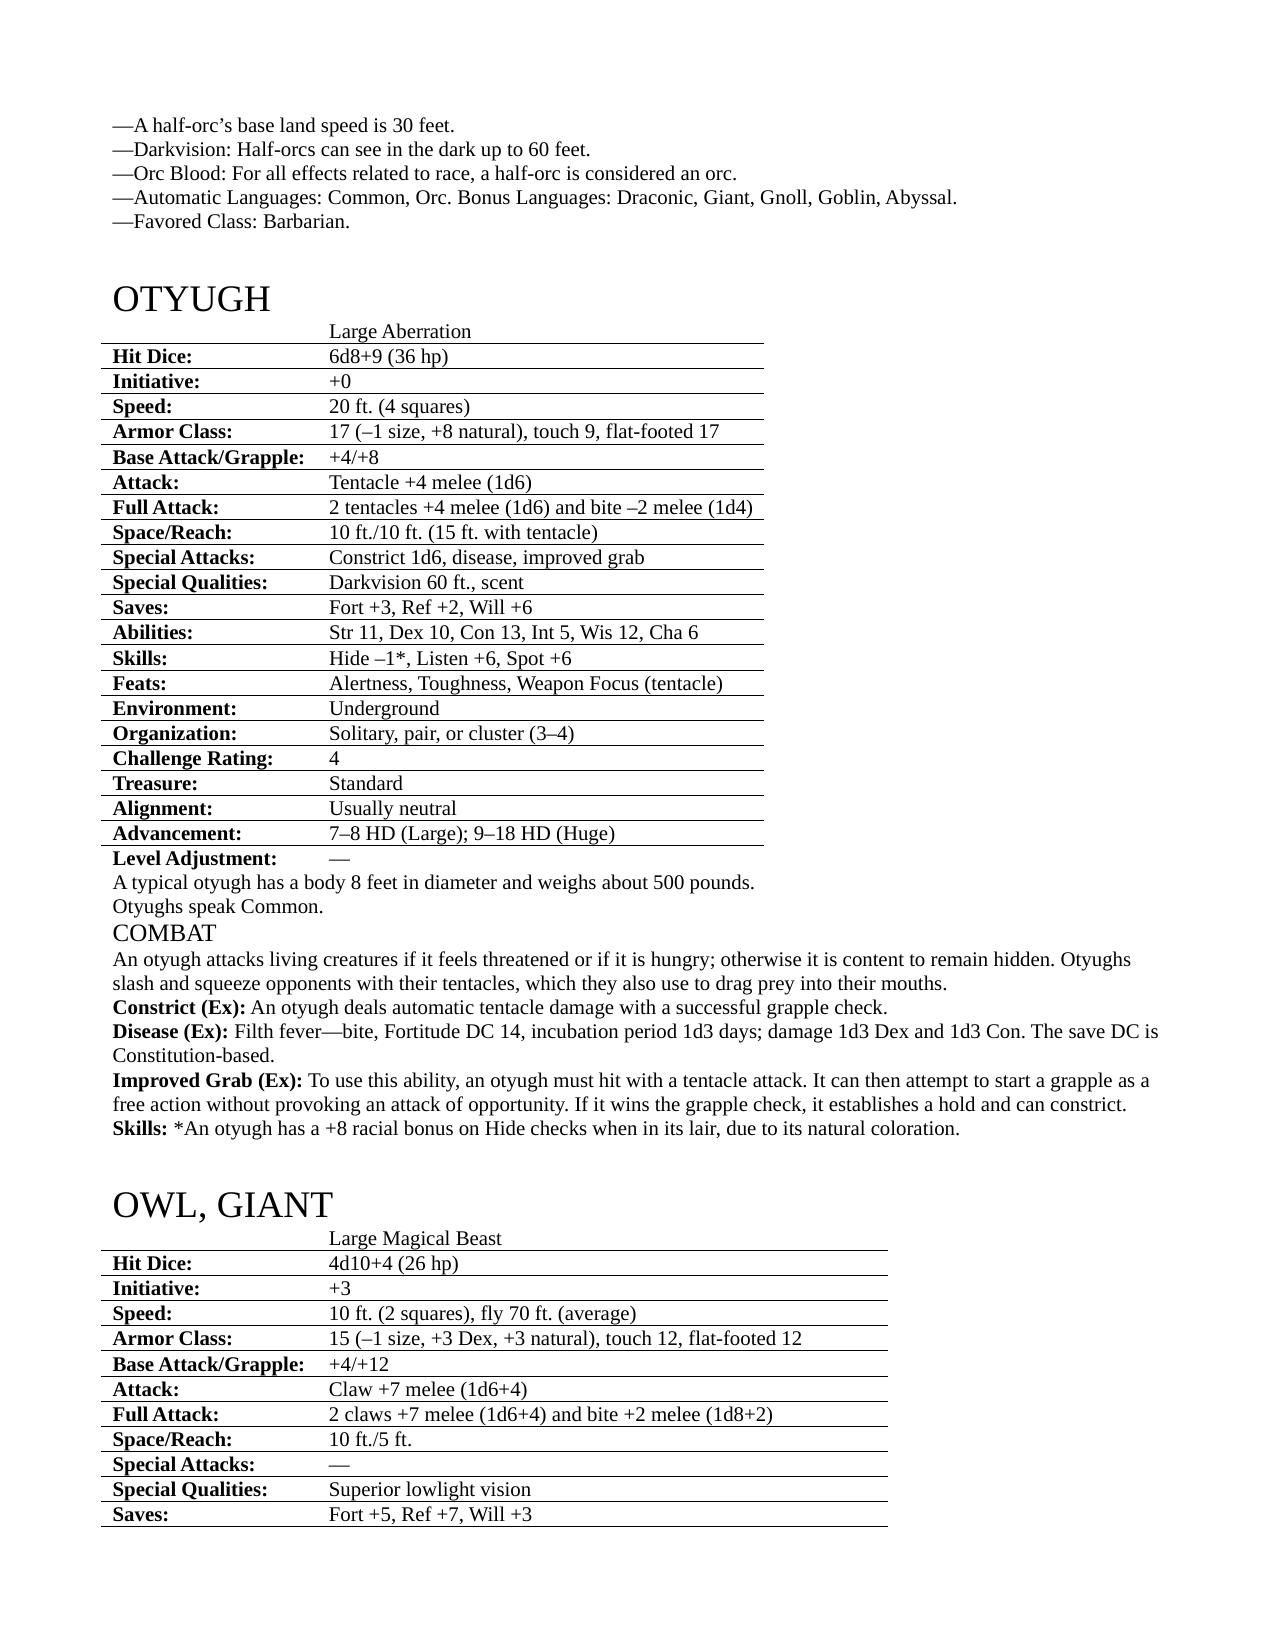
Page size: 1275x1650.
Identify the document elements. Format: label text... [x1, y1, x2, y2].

table_cell Speed: [101, 394, 318, 418]
table_cell 10 ft./5 ft. [318, 1427, 888, 1451]
table_cell 4 [318, 746, 764, 770]
table_cell Speed: [101, 1301, 317, 1325]
table_cell Skills: [101, 645, 318, 669]
text Disease (Ex): Filth fever—bite, Fortitude DC 14, incubation period 1d3 days; damage 1d3 Dex and 1d3 Con. The save DC is Constitution-based. [112, 1019, 1162, 1067]
text COMBAT [112, 918, 1162, 947]
text —Favored Class: Barbarian. [112, 209, 1162, 233]
table_cell Hit Dice: [101, 344, 318, 368]
table_cell Tentacle +4 melee (1d6) [318, 470, 764, 494]
text Improved Grab (Ex): To use this ability, an otyugh must hit with a tentacle attack. It can then attempt to start a grapple as a free action without provoking an attack of opportunity. If it wins the grapple check, it establishes a hold and can constrict. [112, 1067, 1162, 1116]
table_cell Saves: [101, 1502, 317, 1526]
table_cell Level Adjustment: [101, 846, 318, 870]
table_cell Space/Reach: [101, 1427, 317, 1451]
table_header Large Magical Beast [318, 1226, 888, 1250]
table_cell +4/+8 [318, 445, 764, 469]
table_cell — [318, 846, 764, 870]
table_cell Advancement: [101, 821, 318, 845]
table_cell 6d8+9 (36 hp) [318, 344, 764, 368]
table_cell Special Attacks: [101, 1452, 317, 1476]
table_cell Challenge Rating: [101, 746, 318, 770]
table_cell Alertness, Toughness, Weapon Focus (tentacle) [318, 671, 764, 694]
table_cell Full Attack: [101, 1402, 317, 1426]
table_cell Organization: [101, 721, 318, 745]
table_cell +0 [318, 369, 764, 393]
table_cell 10 ft./10 ft. (15 ft. with tentacle) [318, 520, 764, 544]
table_cell 17 (–1 size, +8 natural), touch 9, flat-footed 17 [318, 420, 764, 443]
table_cell Standard [318, 771, 764, 795]
table_cell Str 11, Dex 10, Con 13, Int 5, Wis 12, Cha 6 [318, 620, 764, 644]
text A typical otyugh has a body 8 feet in diameter and weighs about 500 pounds. [112, 870, 1162, 894]
table_cell 2 claws +7 melee (1d6+4) and bite +2 melee (1d8+2) [318, 1402, 888, 1426]
table_cell Abilities: [101, 620, 318, 644]
table_cell Darkvision 60 ft., scent [318, 570, 764, 594]
table_cell 10 ft. (2 squares), fly 70 ft. (average) [318, 1301, 888, 1325]
text —Orc Blood: For all effects related to race, a half-orc is considered an orc. [112, 161, 1162, 185]
table_header [101, 1226, 317, 1250]
table_cell Solitary, pair, or cluster (3–4) [318, 721, 764, 745]
table_cell Space/Reach: [101, 520, 318, 544]
text OWL, GIANT [112, 1183, 1162, 1226]
table_cell Base Attack/Grapple: [101, 1351, 317, 1376]
table_header Large Aberration [318, 319, 764, 343]
table_cell Armor Class: [101, 420, 318, 443]
table_cell Attack: [101, 1377, 317, 1401]
table_cell Fort +5, Ref +7, Will +3 [318, 1502, 888, 1526]
table_cell Special Attacks: [101, 545, 318, 569]
table_cell 4d10+4 (26 hp) [318, 1251, 888, 1275]
table_cell Usually neutral [318, 796, 764, 820]
table_cell Claw +7 melee (1d6+4) [318, 1377, 888, 1401]
text Constrict (Ex): An otyugh deals automatic tentacle damage with a successful grapple check. [112, 995, 1162, 1019]
table_cell Superior lowlight vision [318, 1477, 888, 1501]
text —Darkvision: Half-orcs can see in the dark up to 60 feet. [112, 137, 1162, 161]
table_cell Full Attack: [101, 495, 318, 519]
table_cell Special Qualities: [101, 1477, 317, 1501]
table_cell 2 tentacles +4 melee (1d6) and bite –2 melee (1d4) [318, 495, 764, 519]
table_cell Constrict 1d6, disease, improved grab [318, 545, 764, 569]
table_cell Armor Class: [101, 1326, 317, 1350]
text Skills: *An otyugh has a +8 racial bonus on Hide checks when in its lair, due to its natural coloration. [112, 1116, 1162, 1140]
table_cell Alignment: [101, 796, 318, 820]
text An otyugh attacks living creatures if it feels threatened or if it is hungry; otherwise it is content to remain hidden. Otyughs slash and squeeze opponents with their tentacles, which they also use to drag prey into their mouths. [112, 947, 1162, 995]
table_cell Environment: [101, 696, 318, 720]
text —Automatic Languages: Common, Orc. Bonus Languages: Draconic, Giant, Gnoll, Goblin, Abyssal. [112, 185, 1162, 209]
table_cell Initiative: [101, 369, 318, 393]
table_cell Underground [318, 696, 764, 720]
table_cell 20 ft. (4 squares) [318, 394, 764, 418]
table_cell Attack: [101, 470, 318, 494]
table_cell 7–8 HD (Large); 9–18 HD (Huge) [318, 821, 764, 845]
table_cell Treasure: [101, 771, 318, 795]
table_cell Hide –1*, Listen +6, Spot +6 [318, 645, 764, 669]
text Otyughs speak Common. [112, 894, 1162, 918]
table_cell Saves: [101, 595, 318, 619]
text —A half-orc’s base land speed is 30 feet. [112, 112, 1162, 137]
table_cell 15 (–1 size, +3 Dex, +3 natural), touch 12, flat-footed 12 [318, 1326, 888, 1350]
table_cell Fort +3, Ref +2, Will +6 [318, 595, 764, 619]
table_cell +4/+12 [318, 1351, 888, 1376]
table_cell +3 [318, 1276, 888, 1300]
table_header [101, 319, 318, 343]
table_cell Base Attack/Grapple: [101, 445, 318, 469]
text OTYUGH [112, 276, 1162, 319]
table_cell Initiative: [101, 1276, 317, 1300]
table_cell Feats: [101, 671, 318, 694]
table_cell Hit Dice: [101, 1251, 317, 1275]
table_cell — [318, 1452, 888, 1476]
table_cell Special Qualities: [101, 570, 318, 594]
